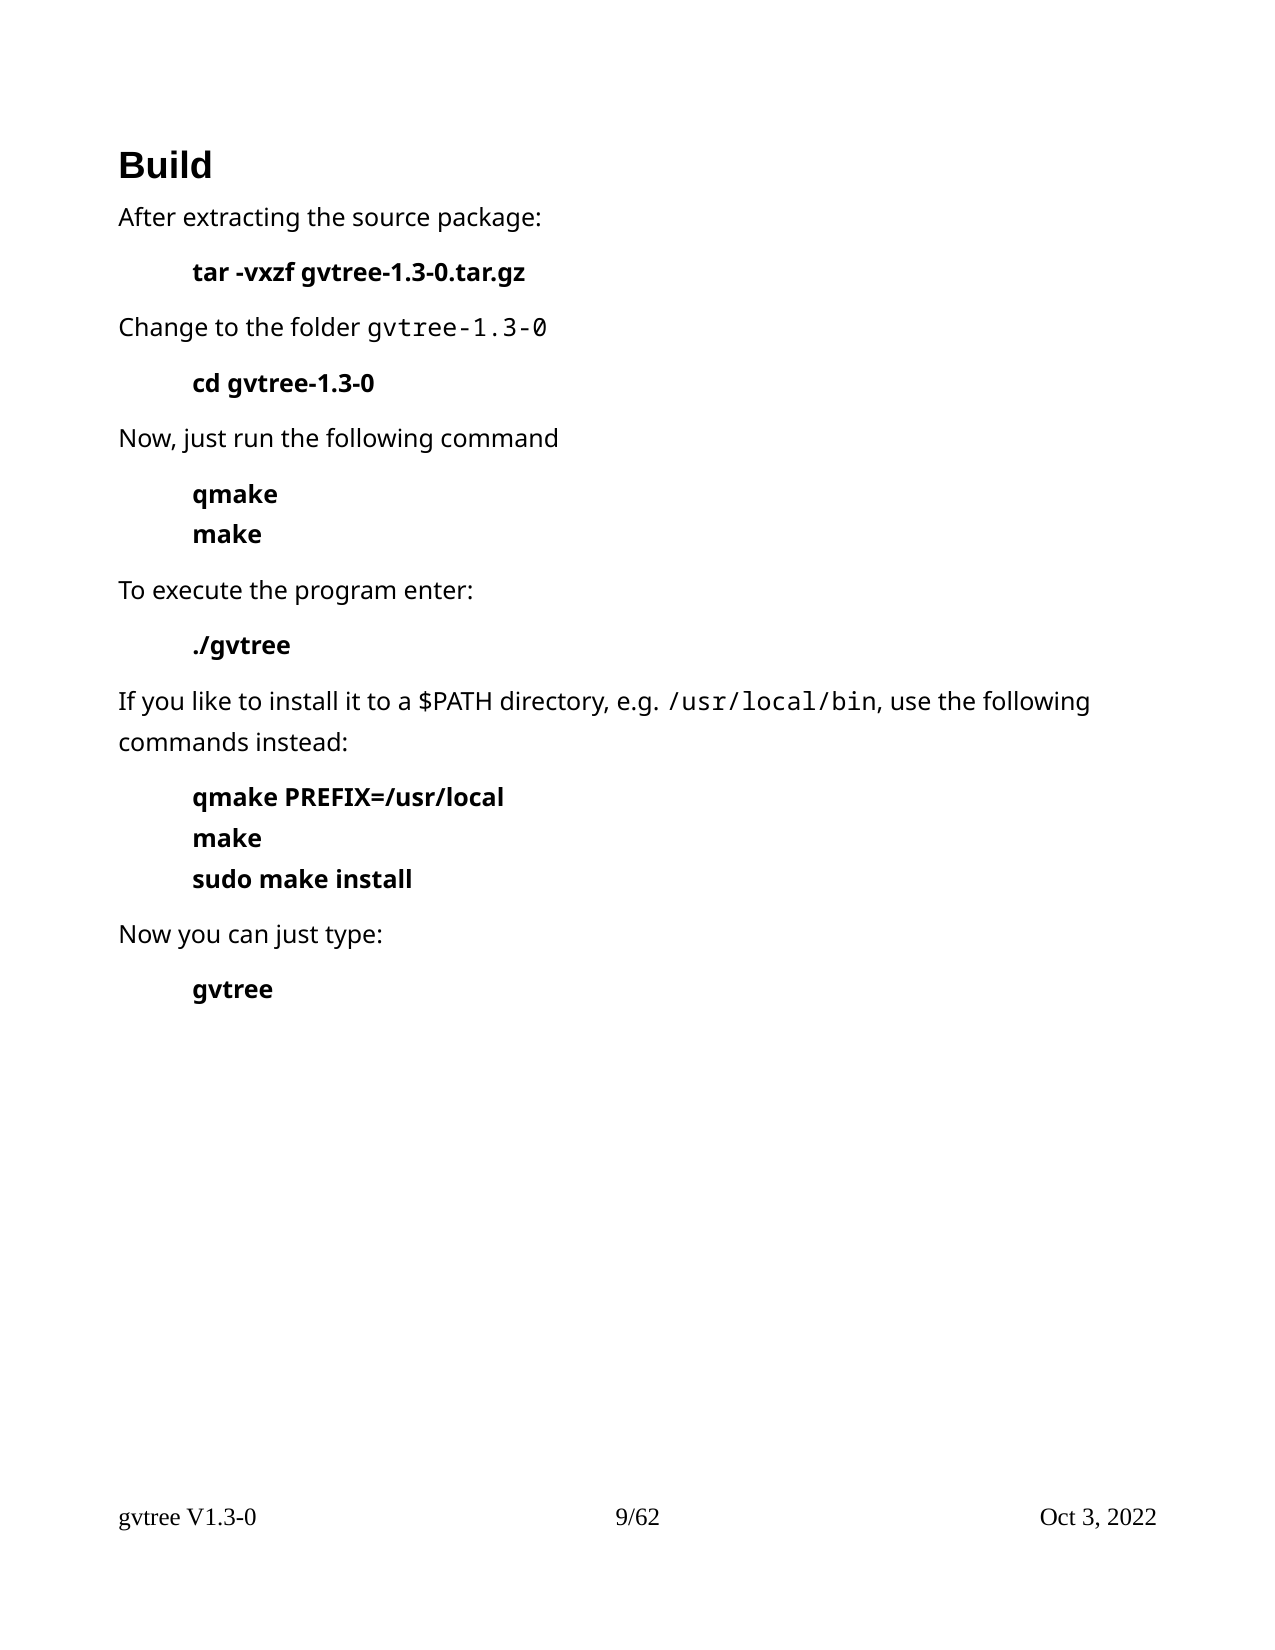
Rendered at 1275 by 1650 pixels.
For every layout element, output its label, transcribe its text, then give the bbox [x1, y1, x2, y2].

text cd gvtree-1.3-0 [118, 366, 1157, 399]
text qmake make [118, 476, 1157, 551]
subtitle Build [118, 143, 1157, 187]
text To execute the program enter: [118, 573, 1157, 607]
text Change to the folder gvtree-1.3-0 [118, 310, 1157, 344]
text Now you can just type: [118, 917, 1157, 951]
text If you like to install it to a $PATH directory, e.g. /usr/local/bin, use the following commands instead: [118, 683, 1157, 758]
text Now, just run the following command [118, 421, 1157, 455]
text After extracting the source package: [118, 199, 1157, 233]
text ./gvtree [118, 628, 1157, 662]
text tar -vxzf gvtree-1.3-0.tar.gz [118, 255, 1157, 289]
text gvtree [118, 972, 1157, 1006]
text qmake PREFIX=/usr/local make sudo make install [118, 780, 1157, 895]
